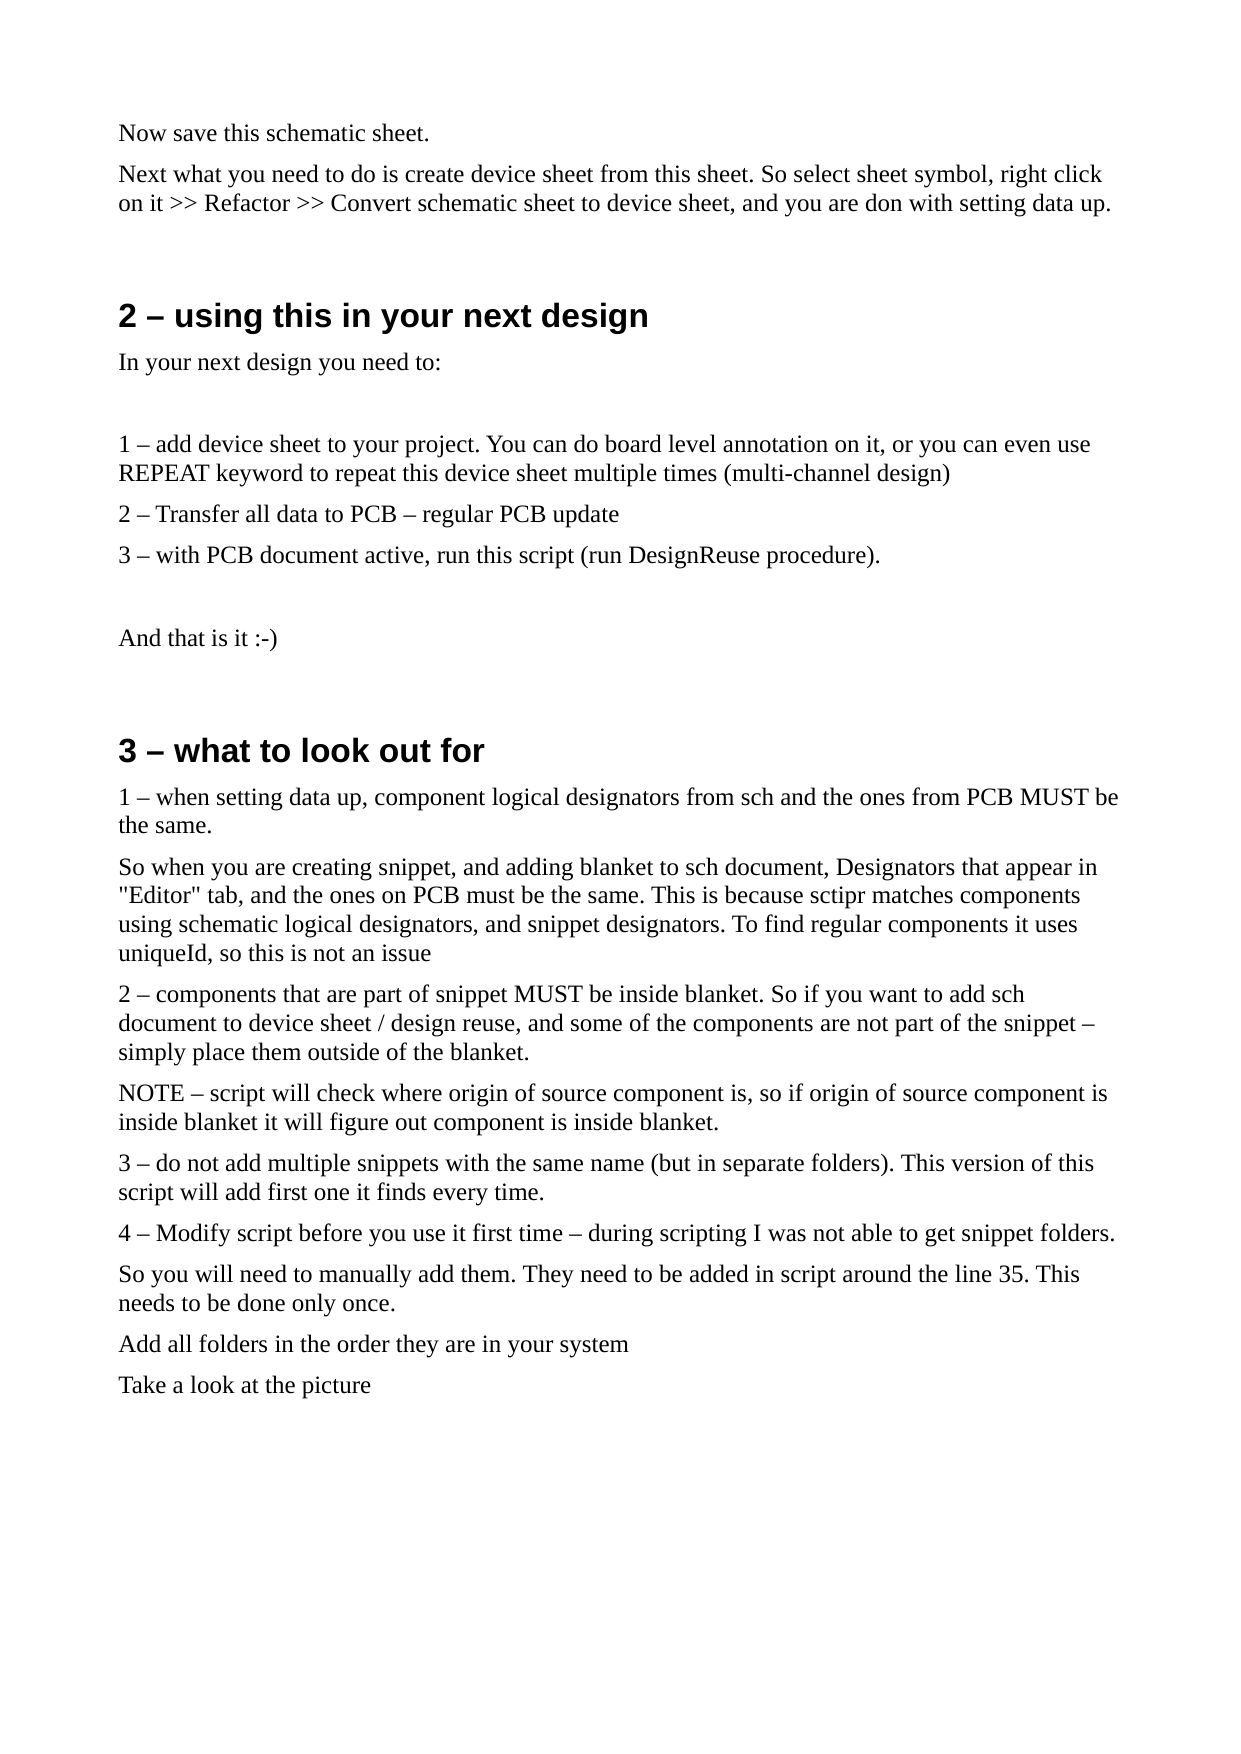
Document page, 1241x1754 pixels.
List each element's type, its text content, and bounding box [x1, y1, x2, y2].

text 3 – with PCB document active, run this script (run DesignReuse procedure). [118, 541, 1122, 569]
text In your next design you need to: [118, 347, 1122, 376]
text And that is it :-) [118, 623, 1122, 652]
subtitle 3 – what to look out for [118, 731, 1122, 769]
text Now save this schematic sheet. [118, 118, 1122, 147]
text Add all folders in the order they are in your system [118, 1329, 1122, 1358]
text Take a look at the picture [118, 1370, 1122, 1399]
text So you will need to manually add them. They need to be added in script around the line 35. This needs to be done only once. [118, 1259, 1122, 1317]
subtitle 2 – using this in your next design [118, 296, 1122, 334]
text 2 – Transfer all data to PCB – regular PCB update [118, 499, 1122, 528]
text So when you are creating snippet, and adding blanket to sch document, Designators that appear in "Editor" tab, and the ones on PCB must be the same. This is because sctipr matches components using schematic logical designators, and snippet designators. To find regular components it uses uniqueId, so this is not an issue [118, 852, 1122, 967]
text 4 – Modify script before you use it first time – during scripting I was not able to get snippet folders. [118, 1218, 1122, 1247]
text Next what you need to do is create device sheet from this sheet. So select sheet symbol, right click on it >> Refactor >> Convert schematic sheet to device sheet, and you are don with setting data up. [118, 159, 1122, 217]
text 3 – do not add multiple snippets with the same name (but in separate folders). This version of this script will add first one it finds every time. [118, 1148, 1122, 1205]
text 1 – when setting data up, component logical designators from sch and the ones from PCB MUST be the same. [118, 782, 1122, 839]
text NOTE – script will check where origin of source component is, so if origin of source component is inside blanket it will figure out component is inside blanket. [118, 1078, 1122, 1135]
text 2 – components that are part of snippet MUST be inside blanket. So if you want to add sch document to device sheet / design reuse, and some of the components are not part of the snippet – simply place them outside of the blanket. [118, 979, 1122, 1065]
text 1 – add device sheet to your project. You can do board level annotation on it, or you can even use REPEAT keyword to repeat this device sheet multiple times (multi-channel design) [118, 429, 1122, 487]
